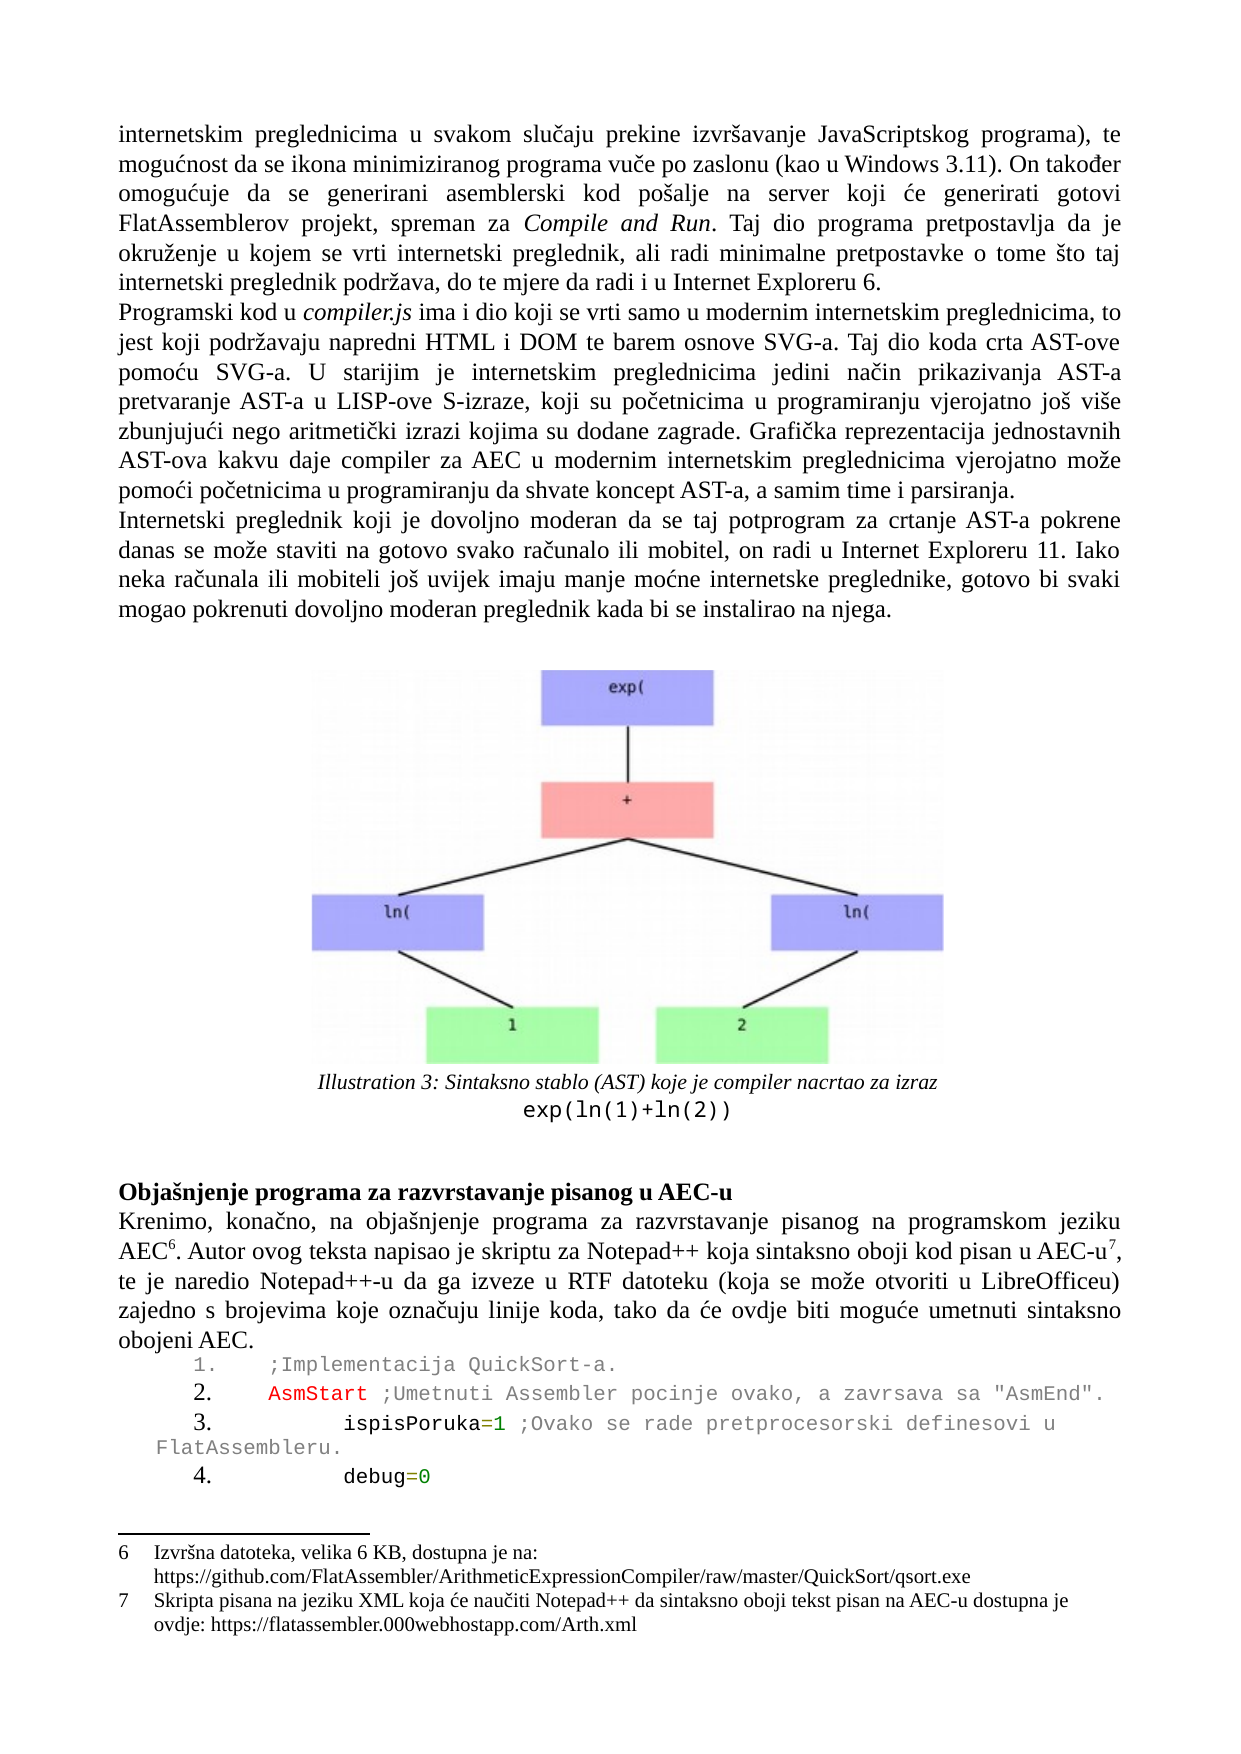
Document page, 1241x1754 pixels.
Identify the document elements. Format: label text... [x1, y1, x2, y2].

list AsmStart ;Umetnuti Assembler pocinje ovako, a zavrsava sa "AsmEnd". [156, 1377, 1122, 1407]
text Objašnjenje programa za razvrstavanje pisanog u AEC-u [118, 1176, 1122, 1205]
list debug=0 [156, 1460, 1122, 1490]
text Skripta pisana na jeziku XML koja će naučiti Notepad++ da sintaksno oboji tekst pisan na AEC-u dostupna je ovdje: https://flatassembler.000webhostapp.com/Arth.xml [118, 1588, 1122, 1636]
text Krenimo, konačno, na objašnjenje programa za razvrstavanje pisanog na programskom jeziku AEC. Autor ovog teksta napisao je skriptu za Notepad++ koja sintaksno oboji kod pisan u AEC-u, te je naredio Notepad++-u da ga izveze u RTF datoteku (koja se može otvoriti u LibreOfficeu) zajedno s brojevima koje označuju linije koda, tako da će ovdje biti moguće umetnuti sintaksno obojeni AEC. [118, 1205, 1122, 1354]
picture [311, 670, 944, 1064]
text Programski kod u compiler.js ima i dio koji se vrti samo u modernim internetskim preglednicima, to jest koji podržavaju napredni HTML i DOM te barem osnove SVG-a. Taj dio koda crta AST-ove pomoću SVG-a. U starijim je internetskim preglednicima jedini način prikazivanja AST-a pretvaranje AST-a u LISP-ove S-izraze, koji su početnicima u programiranju vjerojatno još više zbunjujući nego aritmetički izrazi kojima su dodane zagrade. Grafička reprezentacija jednostavnih AST-ova kakvu daje compiler za AEC u modernim internetskim preglednicima vjerojatno može pomoći početnicima u programiranju da shvate koncept AST-a, a samim time i parsiranja. [118, 296, 1122, 504]
list ispisPoruka=1 ;Ovako se rade pretprocesorski definesovi u FlatAssembleru. [156, 1407, 1122, 1460]
list ;Implementacija QuickSort-a. [156, 1354, 1122, 1377]
text Izvršna datoteka, velika 6 KB, dostupna je na: https://github.com/FlatAssembler/ArithmeticExpressionCompiler/raw/master/QuickSort/qsort.exe [118, 1539, 1122, 1588]
text Illustration 3: Sintaksno stablo (AST) koje je compiler nacrtao za izraz exp(ln(1)+ln(2)) [311, 1064, 944, 1124]
text Internetski preglednik koji je dovoljno moderan da se taj potprogram za crtanje AST-a pokrene danas se može staviti na gotovo svako računalo ili mobitel, on radi u Internet Exploreru 11. Iako neka računala ili mobiteli još uvijek imaju manje moćne internetske preglednike, gotovo bi svaki mogao pokrenuti dovoljno moderan preglednik kada bi se instalirao na njega. [118, 504, 1122, 623]
text internetskim preglednicima u svakom slučaju prekine izvršavanje JavaScriptskog programa), te mogućnost da se ikona minimiziranog programa vuče po zaslonu (kao u Windows 3.11). On također omogućuje da se generirani asemblerski kod pošalje na server koji će generirati gotovi FlatAssemblerov projekt, spreman za Compile and Run. Taj dio programa pretpostavlja da je okruženje u kojem se vrti internetski preglednik, ali radi minimalne pretpostavke o tome što taj internetski preglednik podržava, do te mjere da radi i u Internet Exploreru 6. [118, 118, 1122, 296]
